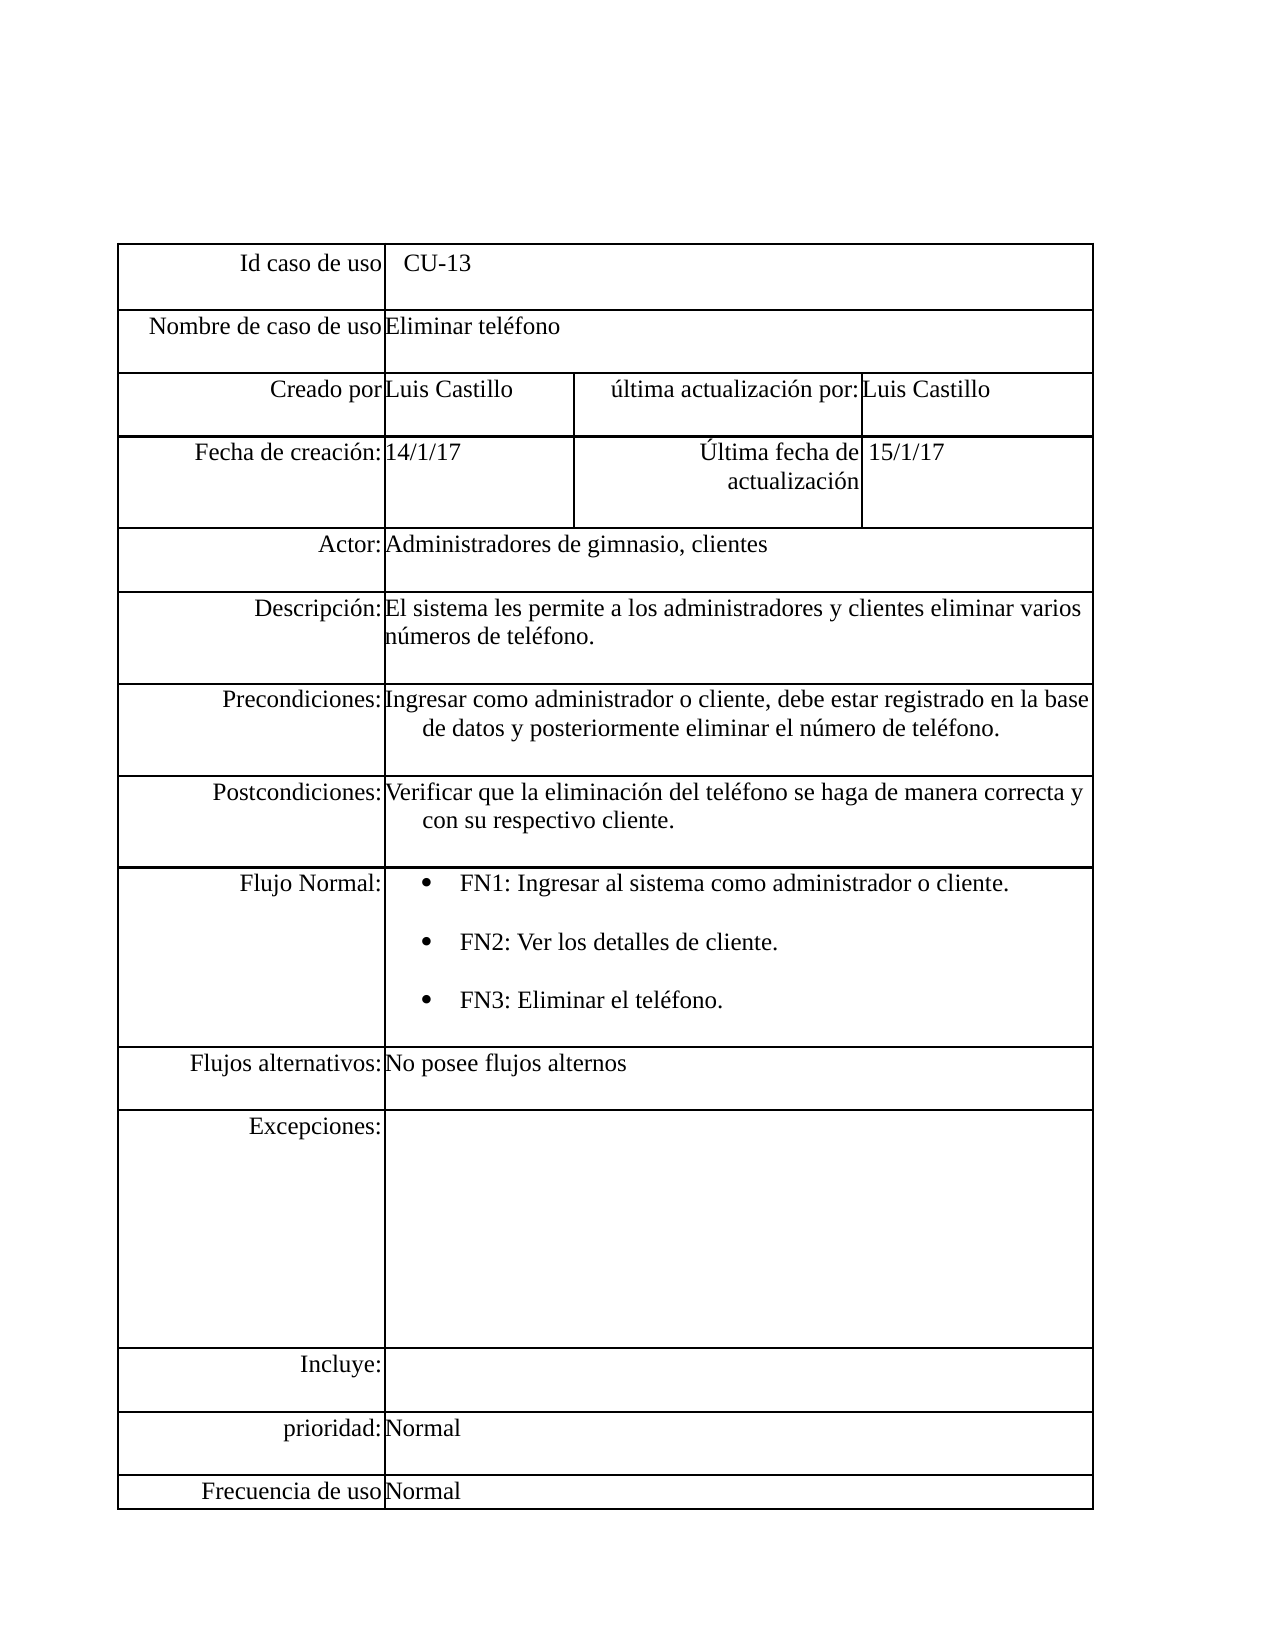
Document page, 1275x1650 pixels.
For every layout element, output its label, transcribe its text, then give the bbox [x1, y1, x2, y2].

table_cell Verificar que la eliminación del teléfono se haga de manera correcta y con su respectivo cliente. [386, 777, 1092, 866]
table_cell FN1: Ingresar al sistema como administrador o cliente. FN2: Ver los detalles de cliente. FN3: Eliminar el teléfono. [386, 869, 1092, 1046]
table_cell Luis Castillo [386, 374, 573, 435]
table_cell Luis Castillo [863, 374, 1092, 435]
table_cell Nombre de caso de uso [119, 311, 384, 372]
table_cell Fecha de creación: [119, 438, 384, 527]
table_cell Creado por [119, 374, 384, 435]
table_cell Administradores de gimnasio, clientes [386, 529, 1092, 591]
table_cell Flujo Normal: [119, 869, 384, 1046]
table_cell [386, 1349, 1092, 1411]
table_cell 15/1/17 [863, 438, 1092, 527]
table_cell Normal [386, 1413, 1092, 1474]
table_cell última actualización por: [575, 374, 861, 435]
table_cell Ingresar como administrador o cliente, debe estar registrado en la base de datos y posteriormente eliminar el número de teléfono. [386, 685, 1092, 774]
table_cell Excepciones: [119, 1111, 384, 1347]
table_cell [386, 1111, 1092, 1347]
table_cell Postcondiciones: [119, 777, 384, 866]
table_cell No posee flujos alternos [386, 1048, 1092, 1109]
table_cell Descripción: [119, 593, 384, 682]
table_cell Flujos alternativos: [119, 1048, 384, 1109]
table_header CU-13 [386, 245, 1092, 309]
table_cell Normal [386, 1476, 1092, 1507]
table_cell Precondiciones: [119, 685, 384, 774]
table_cell prioridad: [119, 1413, 384, 1474]
table_cell 14/1/17 [386, 438, 573, 527]
table_cell Actor: [119, 529, 384, 591]
table_cell Incluye: [119, 1349, 384, 1411]
table_cell El sistema les permite a los administradores y clientes eliminar varios números de teléfono. [386, 593, 1092, 682]
table_header Id caso de uso [119, 245, 384, 309]
table_cell Eliminar teléfono [386, 311, 1092, 372]
table_cell Última fecha de actualización [575, 438, 861, 527]
table_cell Frecuencia de uso [119, 1476, 384, 1507]
